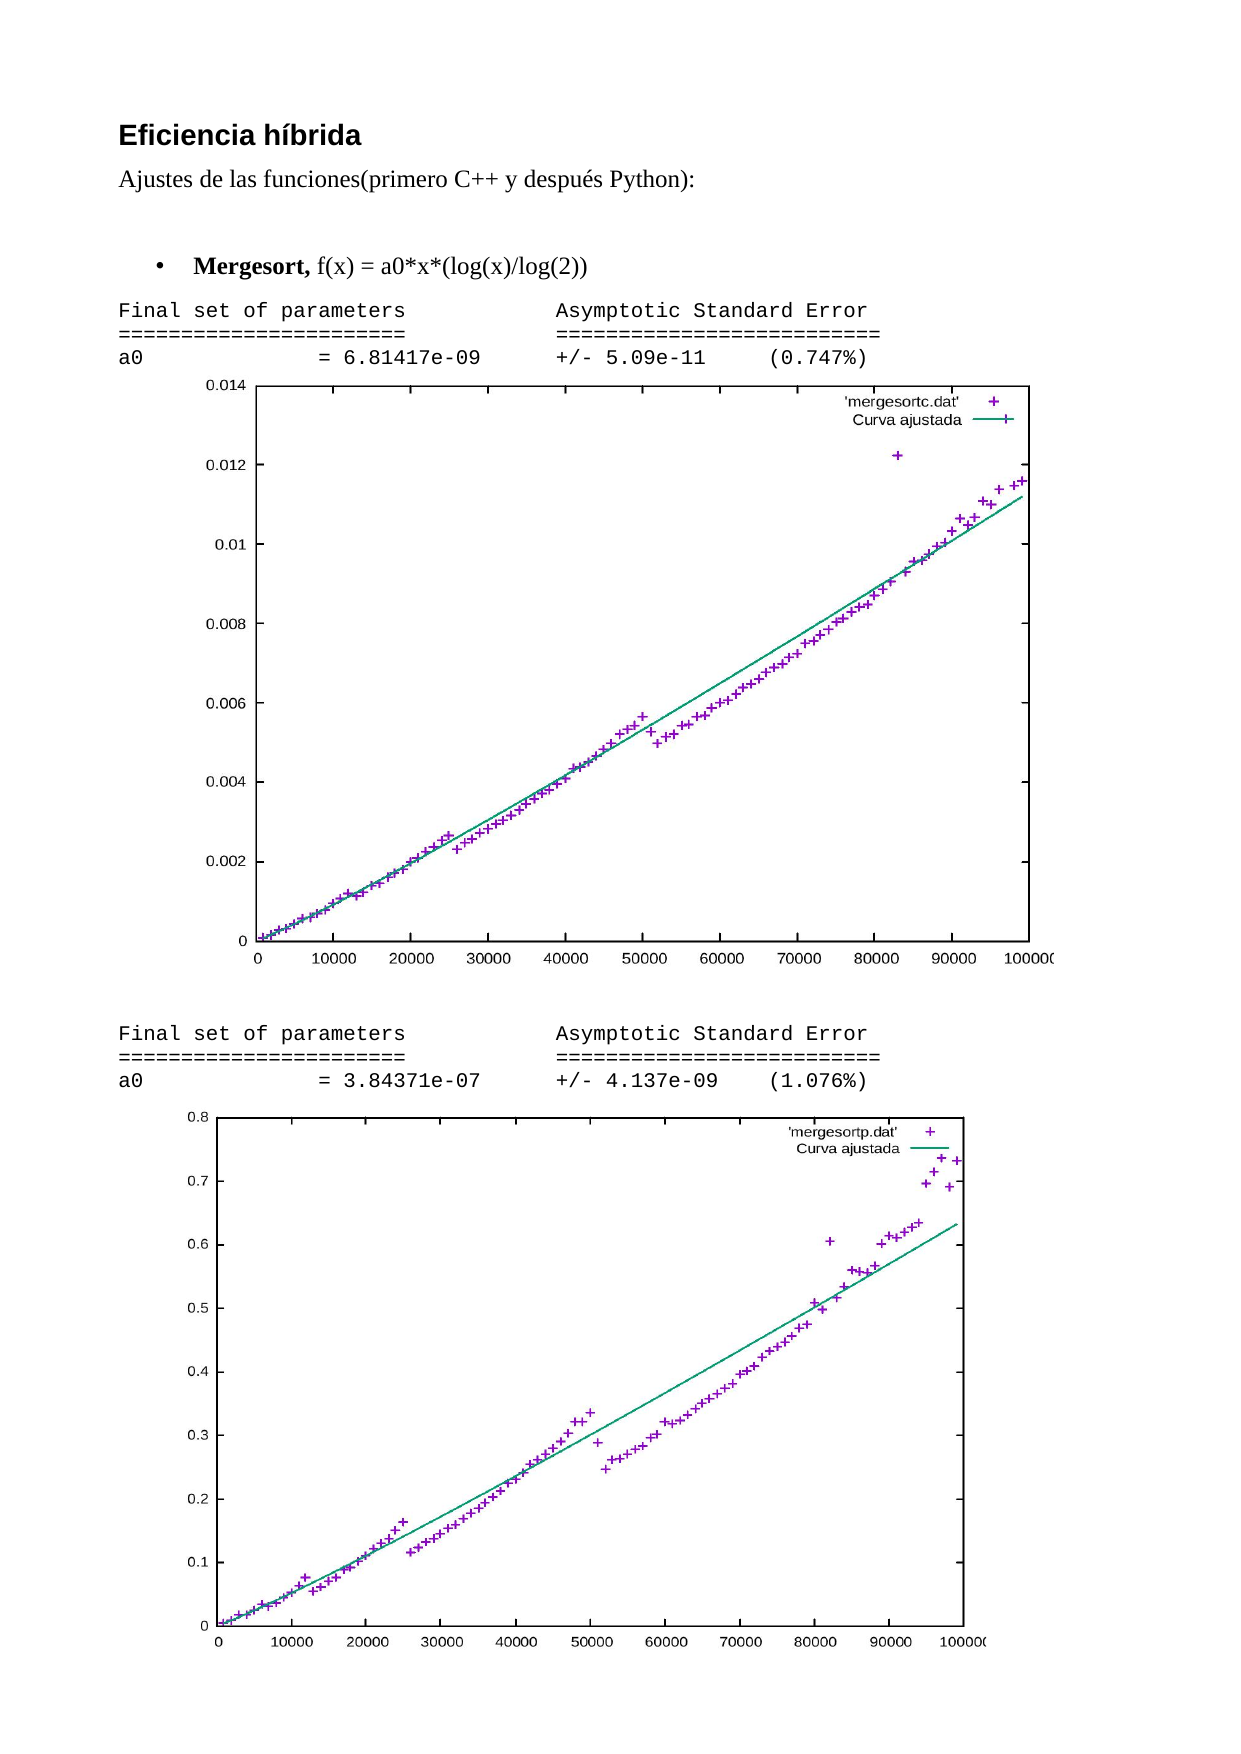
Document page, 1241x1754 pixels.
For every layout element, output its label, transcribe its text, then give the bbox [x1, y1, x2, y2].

text Final set of parameters Asymptotic Standard Error [118, 1023, 1122, 1047]
text a0 = 6.81417e-09 +/- 5.09e-11 (0.747%) [118, 347, 1122, 371]
text ======================= ========================== [118, 324, 1122, 347]
list Mergesort, f(x) = a0*x*(log(x)/log(2)) [156, 251, 1122, 280]
picture [166, 1103, 987, 1658]
text a0 = 3.84371e-07 +/- 4.137e-09 (1.076%) [118, 1070, 1122, 1094]
text Final set of parameters Asymptotic Standard Error [118, 300, 1122, 324]
subtitle Eficiencia híbrida [118, 118, 1122, 152]
text Ajustes de las funciones(primero C++ y después Python): [118, 164, 1122, 193]
text ======================= ========================== [118, 1047, 1122, 1070]
picture [186, 371, 1054, 976]
